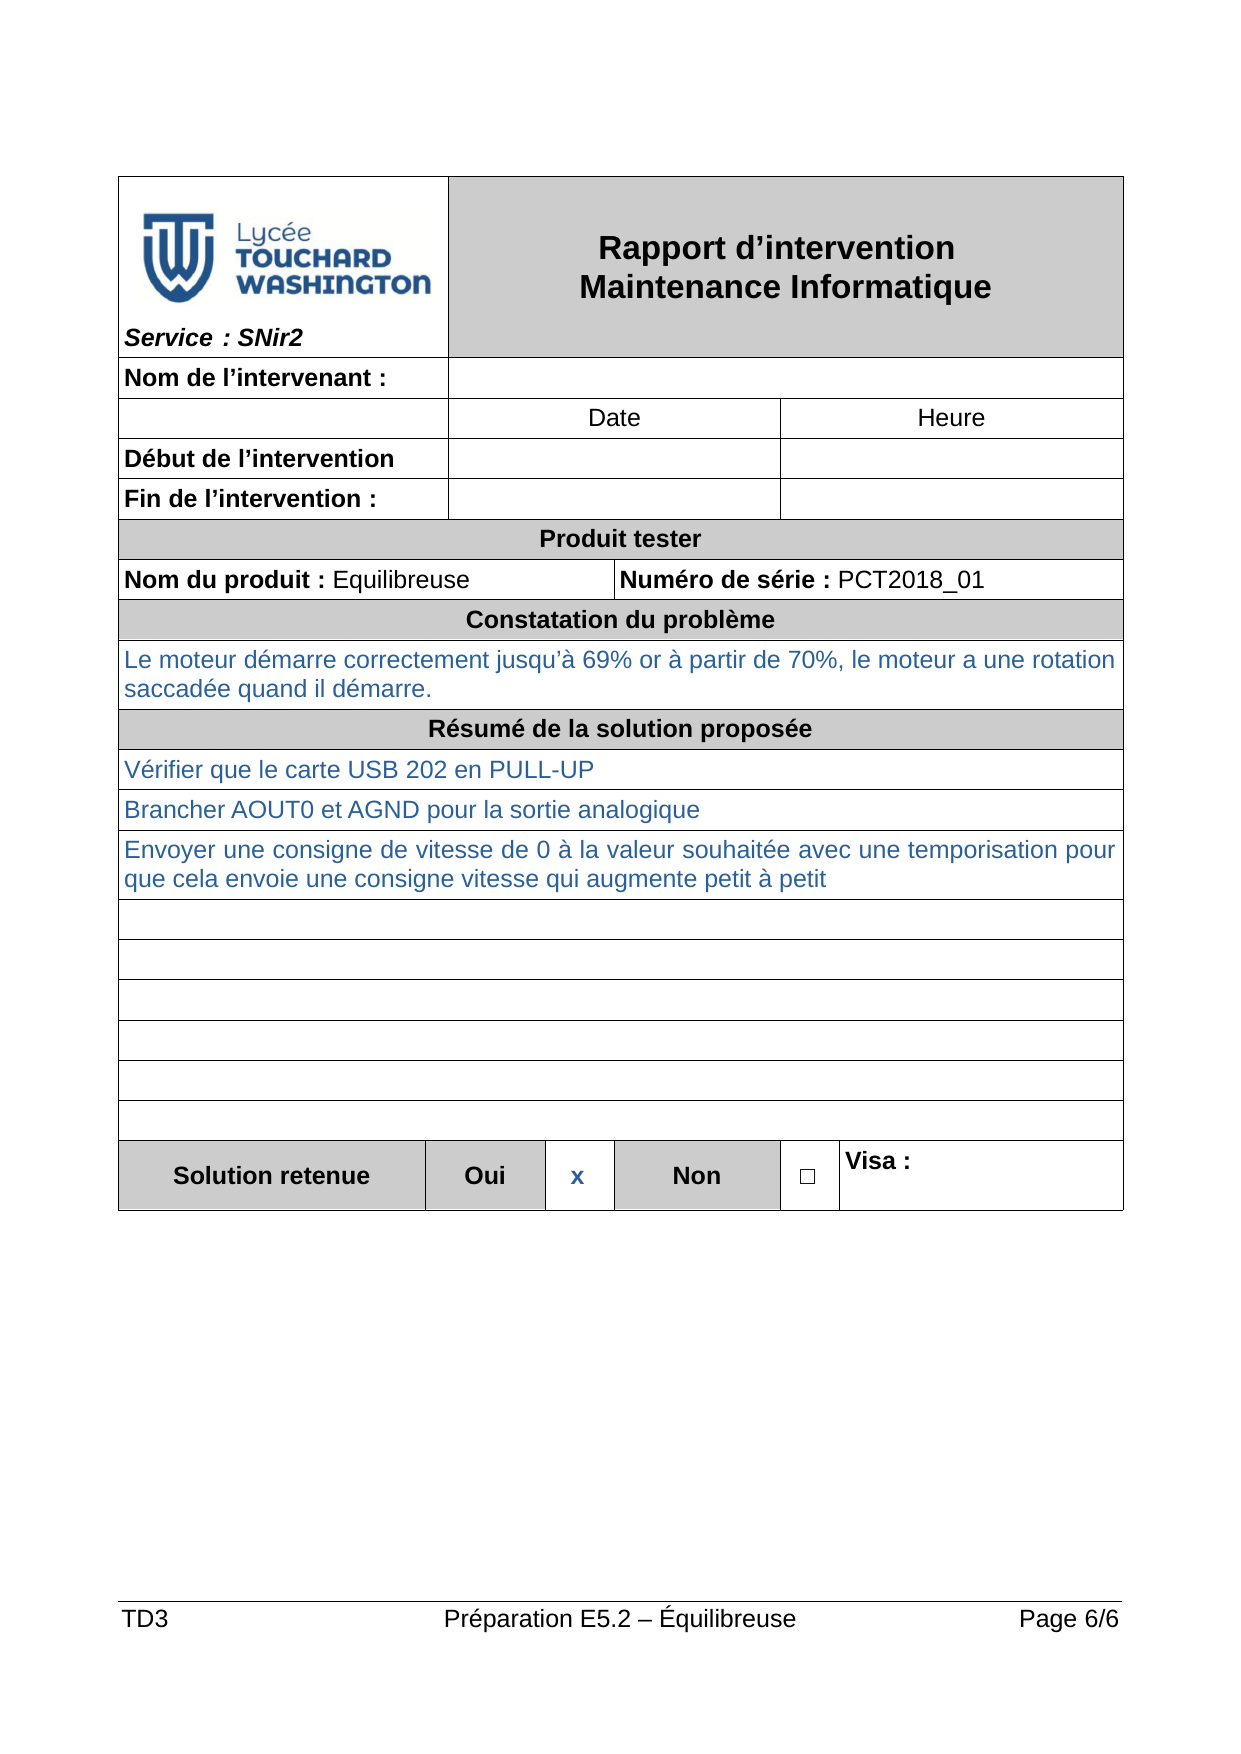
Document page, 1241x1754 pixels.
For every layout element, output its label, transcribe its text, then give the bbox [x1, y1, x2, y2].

table_cell Début de l’intervention [119, 439, 448, 478]
table_cell Oui [426, 1141, 545, 1209]
table_cell Brancher AOUT0 et AGND pour la sortie analogique [119, 790, 1123, 829]
table_cell [119, 980, 1123, 1019]
table_cell Nom de l’intervenant : [119, 358, 448, 398]
table_cell [119, 1061, 1123, 1100]
table_cell [449, 479, 780, 518]
table_cell Heure [781, 399, 1123, 438]
table_cell [119, 1021, 1123, 1060]
table_header Service : SNir2 [119, 177, 448, 357]
table_cell Envoyer une consigne de vitesse de 0 à la valeur souhaitée avec une temporisation pour que cela envoie une consigne vitesse qui augmente petit à petit [119, 831, 1123, 898]
table_cell Solution retenue [119, 1141, 425, 1209]
table_cell Fin de l’intervention : [119, 479, 448, 518]
table_cell [119, 399, 448, 438]
table_cell [781, 479, 1123, 518]
table_cell [119, 900, 1123, 939]
table_cell x [546, 1141, 614, 1209]
table_cell [119, 940, 1123, 979]
table_cell Produit tester [119, 520, 1123, 559]
table_cell Vérifier que le carte USB 202 en PULL-UP [119, 750, 1123, 789]
table_cell □ [781, 1141, 839, 1209]
table_cell [449, 358, 1123, 398]
table_cell [119, 1101, 1123, 1140]
table_cell [781, 439, 1123, 478]
picture [138, 207, 437, 306]
table_cell Numéro de série : PCT2018_01 [615, 560, 1123, 599]
table_cell Visa : [840, 1141, 1123, 1209]
table_header Rapport d’intervention Maintenance Informatique [449, 177, 1123, 357]
table_cell Nom du produit : Equilibreuse [119, 560, 614, 599]
table_cell Le moteur démarre correctement jusqu’à 69% or à partir de 70%, le moteur a une rotation saccadée quand il démarre. [119, 641, 1123, 708]
table_cell Date [449, 399, 780, 438]
table_cell Résumé de la solution proposée [119, 710, 1123, 749]
table_cell Non [615, 1141, 780, 1209]
table_cell [449, 439, 780, 478]
table_cell Constatation du problème [119, 600, 1123, 639]
